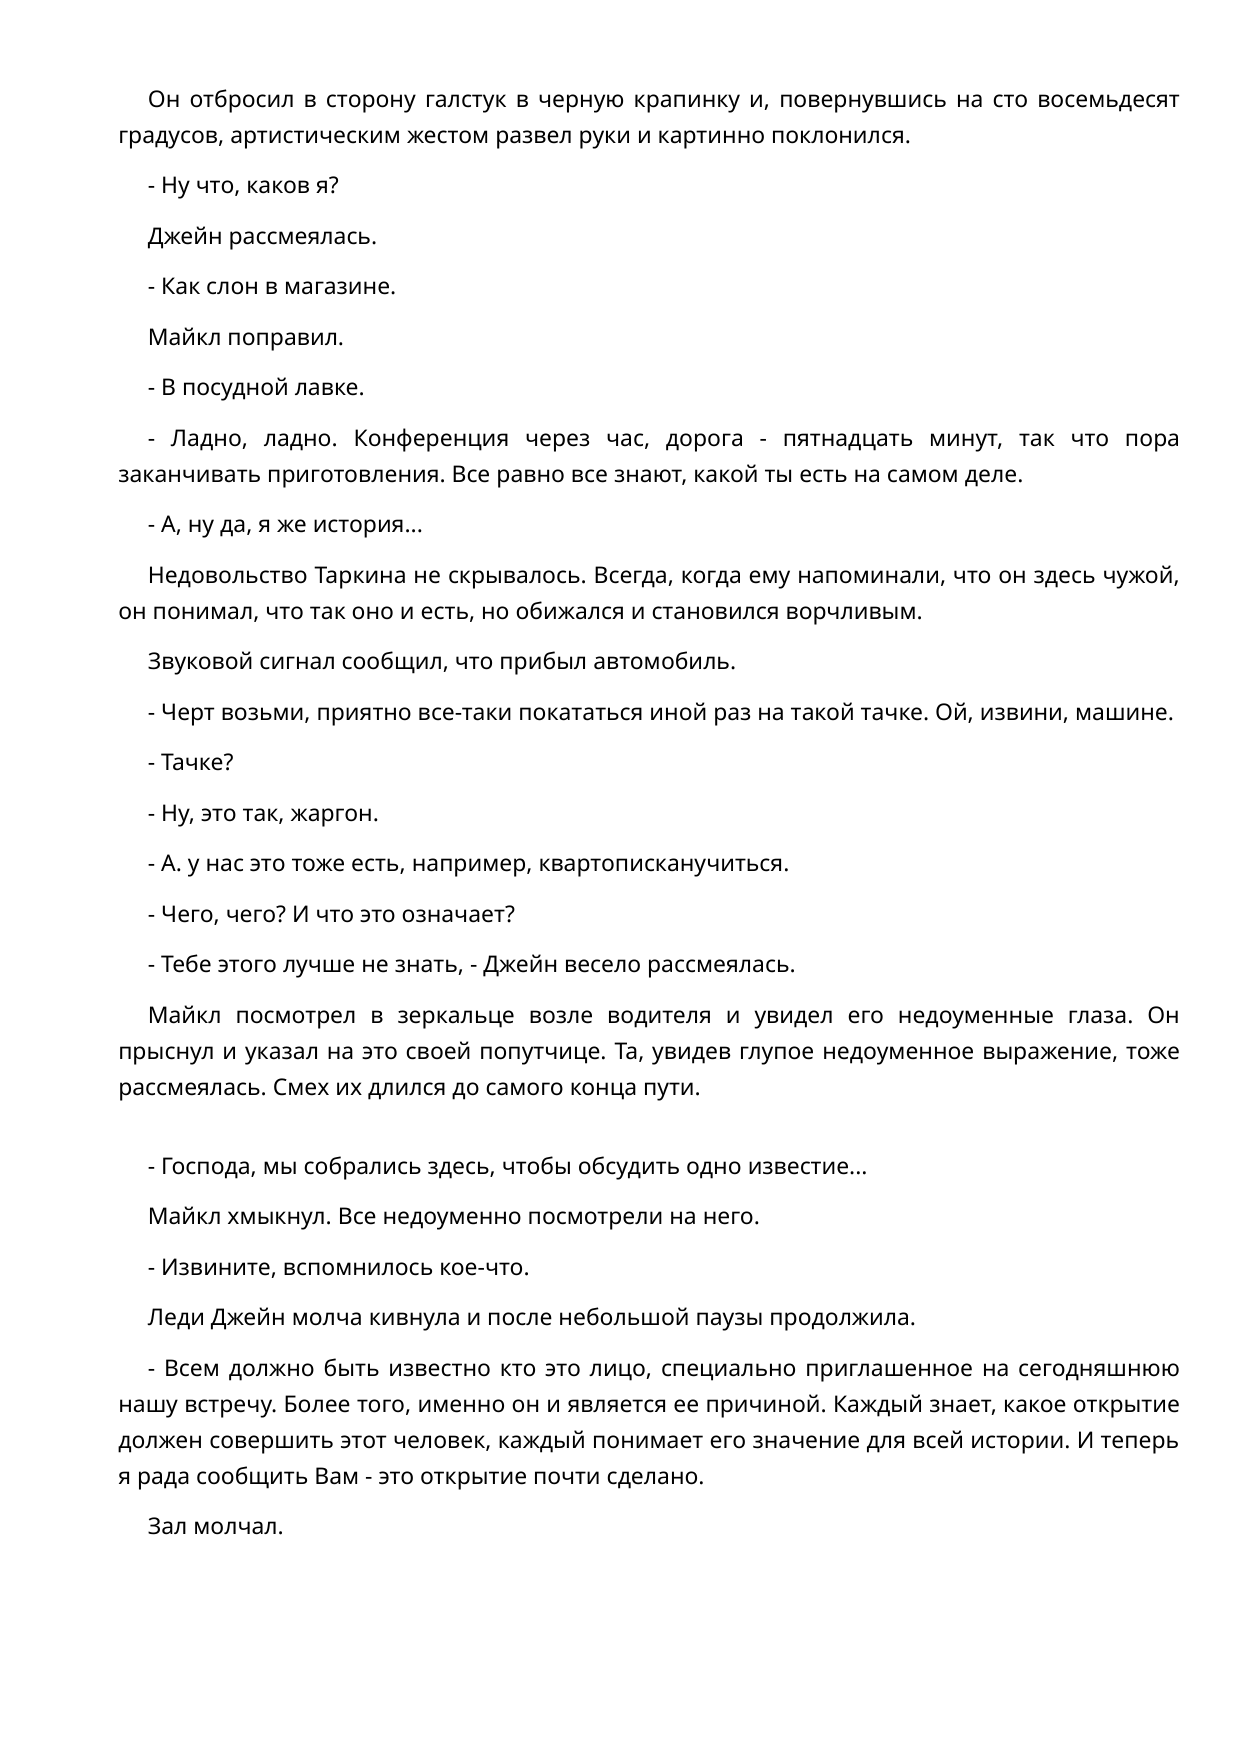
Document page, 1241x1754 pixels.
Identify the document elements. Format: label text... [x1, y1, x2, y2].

text - Черт возьми, приятно все-таки покататься иной раз на такой тачке. Ой, извини, машине. [118, 696, 1181, 727]
text Майкл поправил. [118, 321, 1181, 352]
text Он отбросил в сторону галстук в черную крапинку и, повернувшись на сто восемьдесят градусов, артистическим жестом развел руки и картинно поклонился. [118, 83, 1181, 150]
text - Ну, это так, жаргон. [118, 797, 1181, 828]
text Майкл хмыкнул. Все недоуменно посмотрели на него. [118, 1200, 1181, 1231]
text - Чего, чего? И что это означает? [118, 898, 1181, 929]
text Недовольство Таркина не скрывалось. Всегда, когда ему напоминали, что он здесь чужой, он понимал, что так оно и есть, но обижался и становился ворчливым. [118, 559, 1181, 626]
text - Тачке? [118, 746, 1181, 777]
text - В посудной лавке. [118, 371, 1181, 402]
text - Всем должно быть известно кто это лицо, специально приглашенное на сегодняшнюю нашу встречу. Более того, именно он и является ее причиной. Каждый знает, какое открытие должен совершить этот человек, каждый понимает его значение для всей истории. И теперь я рада сообщить Вам - это открытие почти сделано. [118, 1352, 1181, 1491]
text - А. у нас это тоже есть, например, квартописканучиться. [118, 847, 1181, 878]
text - Тебе этого лучше не знать, - Джейн весело рассмеялась. [118, 948, 1181, 979]
text - Господа, мы собрались здесь, чтобы обсудить одно известие... [118, 1150, 1181, 1181]
text - Ладно, ладно. Конференция через час, дорога - пятнадцать минут, так что пора заканчивать приготовления. Все равно все знают, какой ты есть на самом деле. [118, 422, 1181, 489]
text - Извините, вспомнилось кое-что. [118, 1251, 1181, 1282]
text - А, ну да, я же история... [118, 508, 1181, 539]
text Леди Джейн молча кивнула и после небольшой паузы продолжила. [118, 1301, 1181, 1332]
text - Как слон в магазине. [118, 270, 1181, 301]
text - Ну что, каков я? [118, 169, 1181, 200]
text Зал молчал. [118, 1510, 1181, 1541]
text Звуковой сигнал сообщил, что прибыл автомобиль. [118, 645, 1181, 676]
text Джейн рассмеялась. [118, 220, 1181, 251]
text Майкл посмотрел в зеркальце возле водителя и увидел его недоуменные глаза. Он прыснул и указал на это своей попутчице. Та, увидев глупое недоуменное выражение, тоже рассмеялась. Смех их длился до самого конца пути. [118, 999, 1181, 1102]
